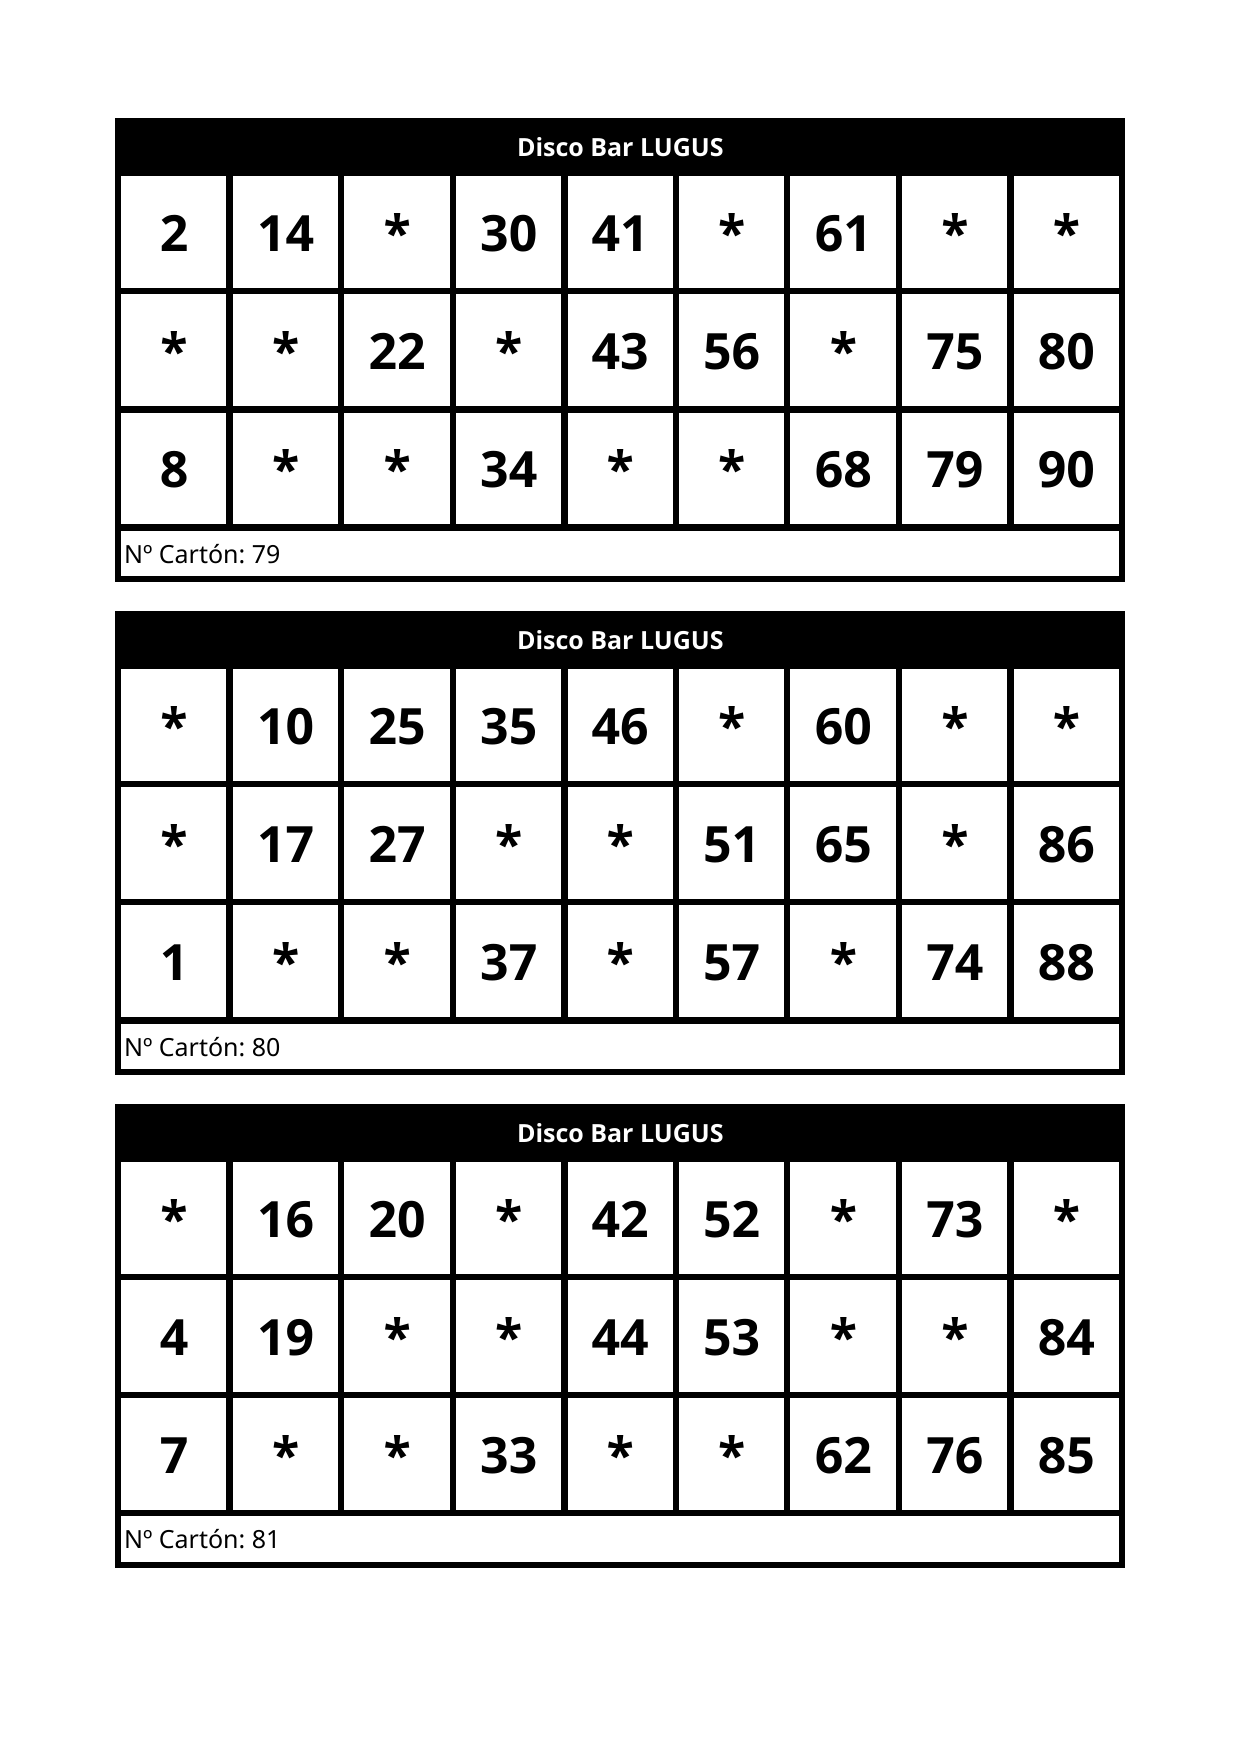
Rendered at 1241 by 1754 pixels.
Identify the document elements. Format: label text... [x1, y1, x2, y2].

table_cell 43 [568, 294, 673, 406]
table_cell 41 [568, 176, 673, 288]
table_cell * [902, 787, 1007, 899]
table_cell * [679, 1398, 784, 1510]
table_cell * [790, 294, 896, 406]
table_cell 8 [121, 413, 226, 524]
table_cell 22 [344, 294, 450, 406]
table_cell * [121, 294, 226, 406]
table_cell * [568, 1398, 673, 1510]
table_cell * [1014, 1162, 1119, 1274]
table_cell * [902, 1280, 1007, 1392]
table_cell 62 [790, 1398, 896, 1510]
table_header Disco Bar LUGUS [121, 1110, 1119, 1156]
table_cell 1 [121, 905, 226, 1017]
table_cell 60 [790, 669, 896, 781]
table_cell 56 [679, 294, 784, 406]
table_cell 90 [1014, 413, 1119, 524]
table_cell 33 [456, 1398, 561, 1510]
table_cell * [233, 294, 338, 406]
table_cell * [456, 1162, 561, 1274]
table_cell 88 [1014, 905, 1119, 1017]
table_cell 42 [568, 1162, 673, 1274]
table_cell 86 [1014, 787, 1119, 899]
table_cell * [456, 787, 561, 899]
table_cell * [568, 905, 673, 1017]
table_cell 73 [902, 1162, 1007, 1274]
table_cell 34 [456, 413, 561, 524]
table_cell * [121, 1162, 226, 1274]
table_cell * [568, 787, 673, 899]
table_cell 16 [233, 1162, 338, 1274]
table_cell * [568, 413, 673, 524]
table_cell 84 [1014, 1280, 1119, 1392]
table_cell 79 [902, 413, 1007, 524]
table_cell 68 [790, 413, 896, 524]
table_cell 61 [790, 176, 896, 288]
table_cell 52 [679, 1162, 784, 1274]
table_cell 75 [902, 294, 1007, 406]
table_cell 19 [233, 1280, 338, 1392]
table_cell 53 [679, 1280, 784, 1392]
table_cell * [344, 176, 450, 288]
table_cell * [1014, 176, 1119, 288]
table_cell 80 [1014, 294, 1119, 406]
table_cell 51 [679, 787, 784, 899]
table_cell 10 [233, 669, 338, 781]
table_cell 25 [344, 669, 450, 781]
table_cell 57 [679, 905, 784, 1017]
table_cell 76 [902, 1398, 1007, 1510]
table_cell * [121, 787, 226, 899]
table_cell 35 [456, 669, 561, 781]
table_cell * [233, 413, 338, 524]
table_cell 20 [344, 1162, 450, 1274]
table_cell * [233, 905, 338, 1017]
table_cell 7 [121, 1398, 226, 1510]
table_header Disco Bar LUGUS [121, 617, 1119, 663]
table_cell 27 [344, 787, 450, 899]
table_header Disco Bar LUGUS [121, 124, 1119, 170]
table_cell * [902, 669, 1007, 781]
table_cell * [121, 669, 226, 781]
table_cell Nº Cartón: 79 [121, 531, 1119, 576]
table_cell * [344, 413, 450, 524]
table_cell 74 [902, 905, 1007, 1017]
table_cell 17 [233, 787, 338, 899]
table_cell * [790, 1162, 896, 1274]
table_cell * [456, 1280, 561, 1392]
table_cell 14 [233, 176, 338, 288]
table_cell 85 [1014, 1398, 1119, 1510]
table_cell Nº Cartón: 80 [121, 1024, 1119, 1069]
table_cell 4 [121, 1280, 226, 1392]
table_cell * [1014, 669, 1119, 781]
table_cell * [233, 1398, 338, 1510]
table_cell * [902, 176, 1007, 288]
table_cell * [679, 176, 784, 288]
table_cell 46 [568, 669, 673, 781]
table_cell 44 [568, 1280, 673, 1392]
table_cell 2 [121, 176, 226, 288]
table_cell * [456, 294, 561, 406]
table_cell * [679, 669, 784, 781]
table_cell 37 [456, 905, 561, 1017]
table_cell * [679, 413, 784, 524]
table_cell 30 [456, 176, 561, 288]
table_cell * [344, 1280, 450, 1392]
table_cell Nº Cartón: 81 [121, 1516, 1119, 1562]
table_cell * [790, 905, 896, 1017]
table_cell * [790, 1280, 896, 1392]
table_cell * [344, 905, 450, 1017]
table_cell 65 [790, 787, 896, 899]
table_cell * [344, 1398, 450, 1510]
